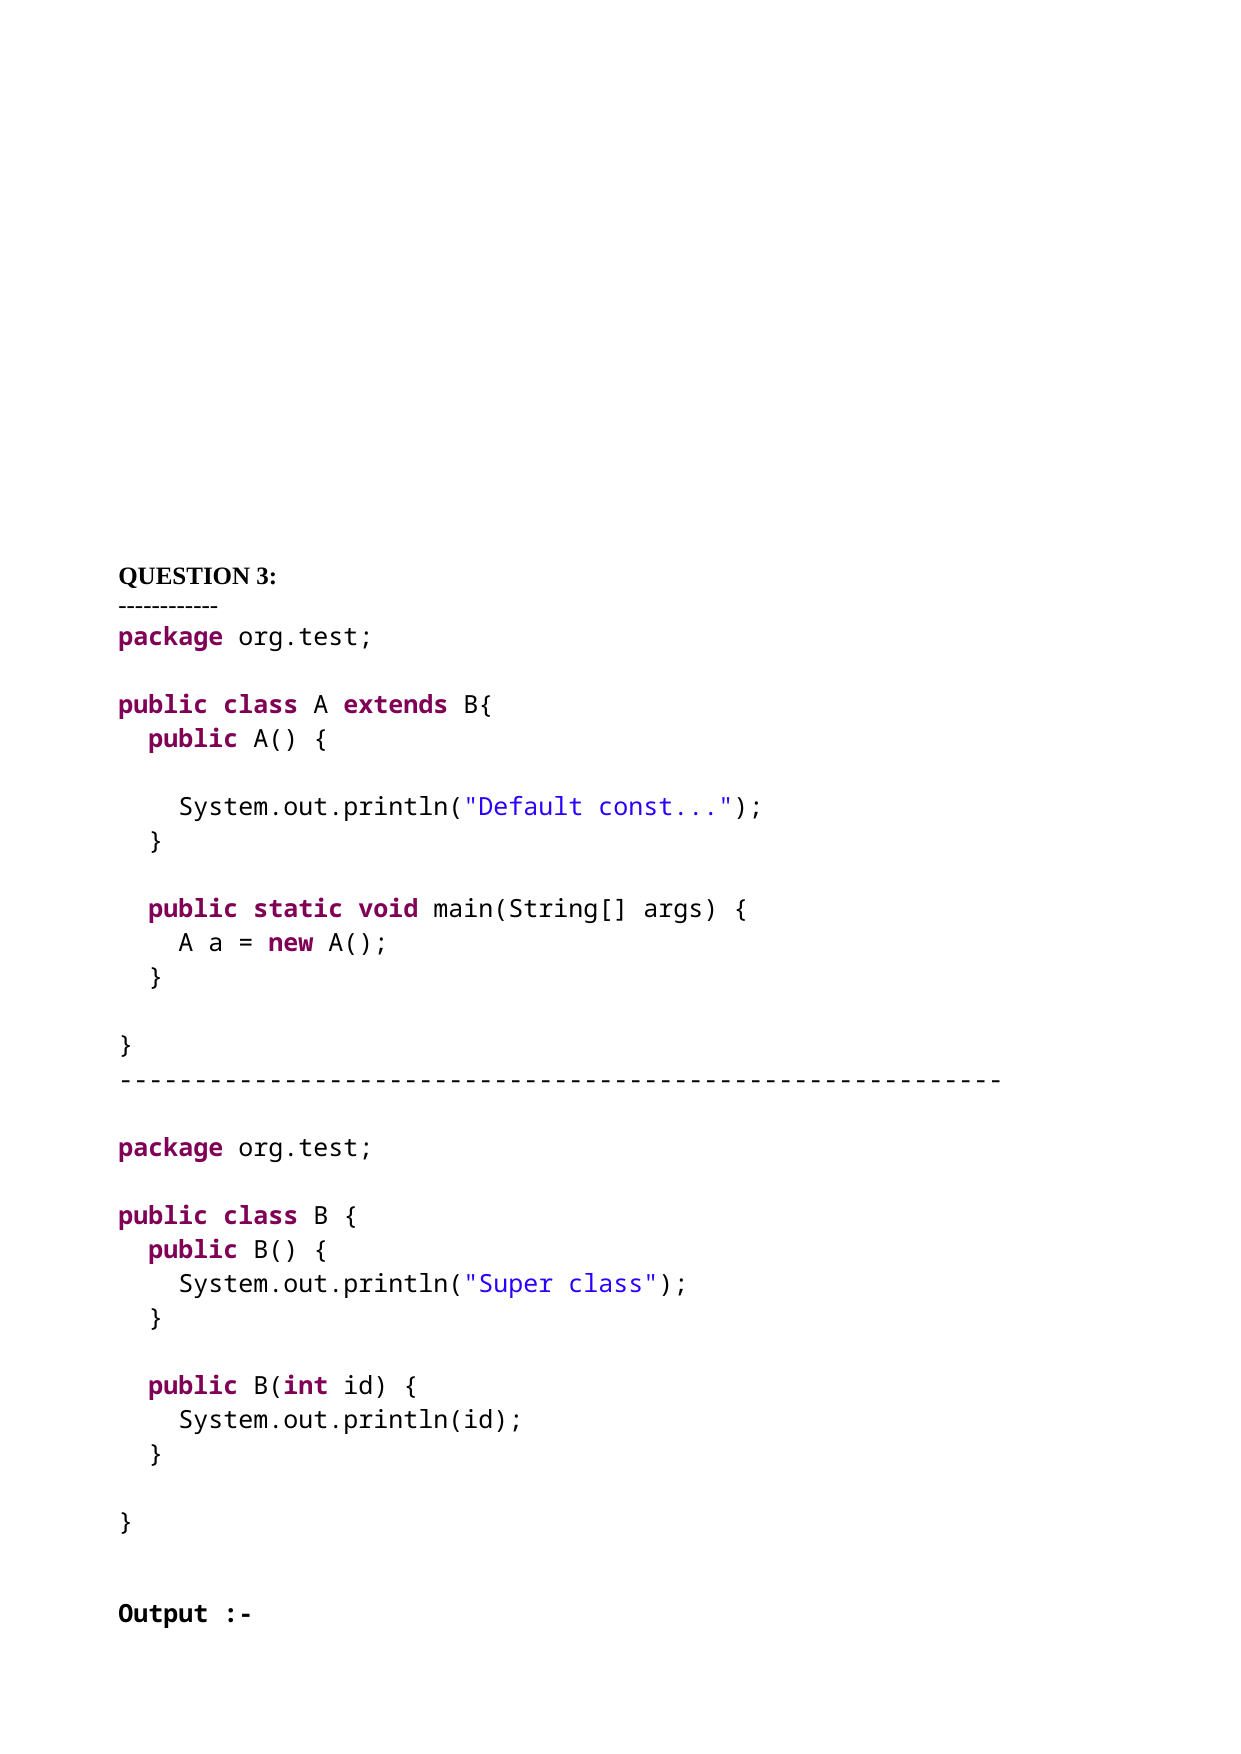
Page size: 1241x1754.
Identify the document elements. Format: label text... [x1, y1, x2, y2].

text } [118, 959, 1122, 993]
text ------------ [118, 590, 1122, 618]
text System.out.println("Default const..."); [118, 789, 1122, 823]
text } [118, 1436, 1122, 1470]
text } [118, 1504, 1122, 1538]
text A a = new A(); [118, 925, 1122, 959]
text package org.test; [118, 618, 1122, 652]
text } [118, 1027, 1122, 1061]
text Output :- [118, 1596, 1122, 1630]
text } [118, 823, 1122, 857]
text System.out.println(id); [118, 1402, 1122, 1436]
text public class B { [118, 1197, 1122, 1232]
text public B(int id) { [118, 1368, 1122, 1402]
text QUESTION 3: [118, 118, 1122, 590]
text public B() { [118, 1232, 1122, 1266]
text public A() { [118, 721, 1122, 755]
text System.out.println("Super class"); [118, 1266, 1122, 1300]
text } [118, 1300, 1122, 1334]
text public class A extends B{ [118, 687, 1122, 721]
text ----------------------------------------------------------- [118, 1061, 1122, 1095]
text package org.test; [118, 1129, 1122, 1163]
text public static void main(String[] args) { [118, 891, 1122, 925]
